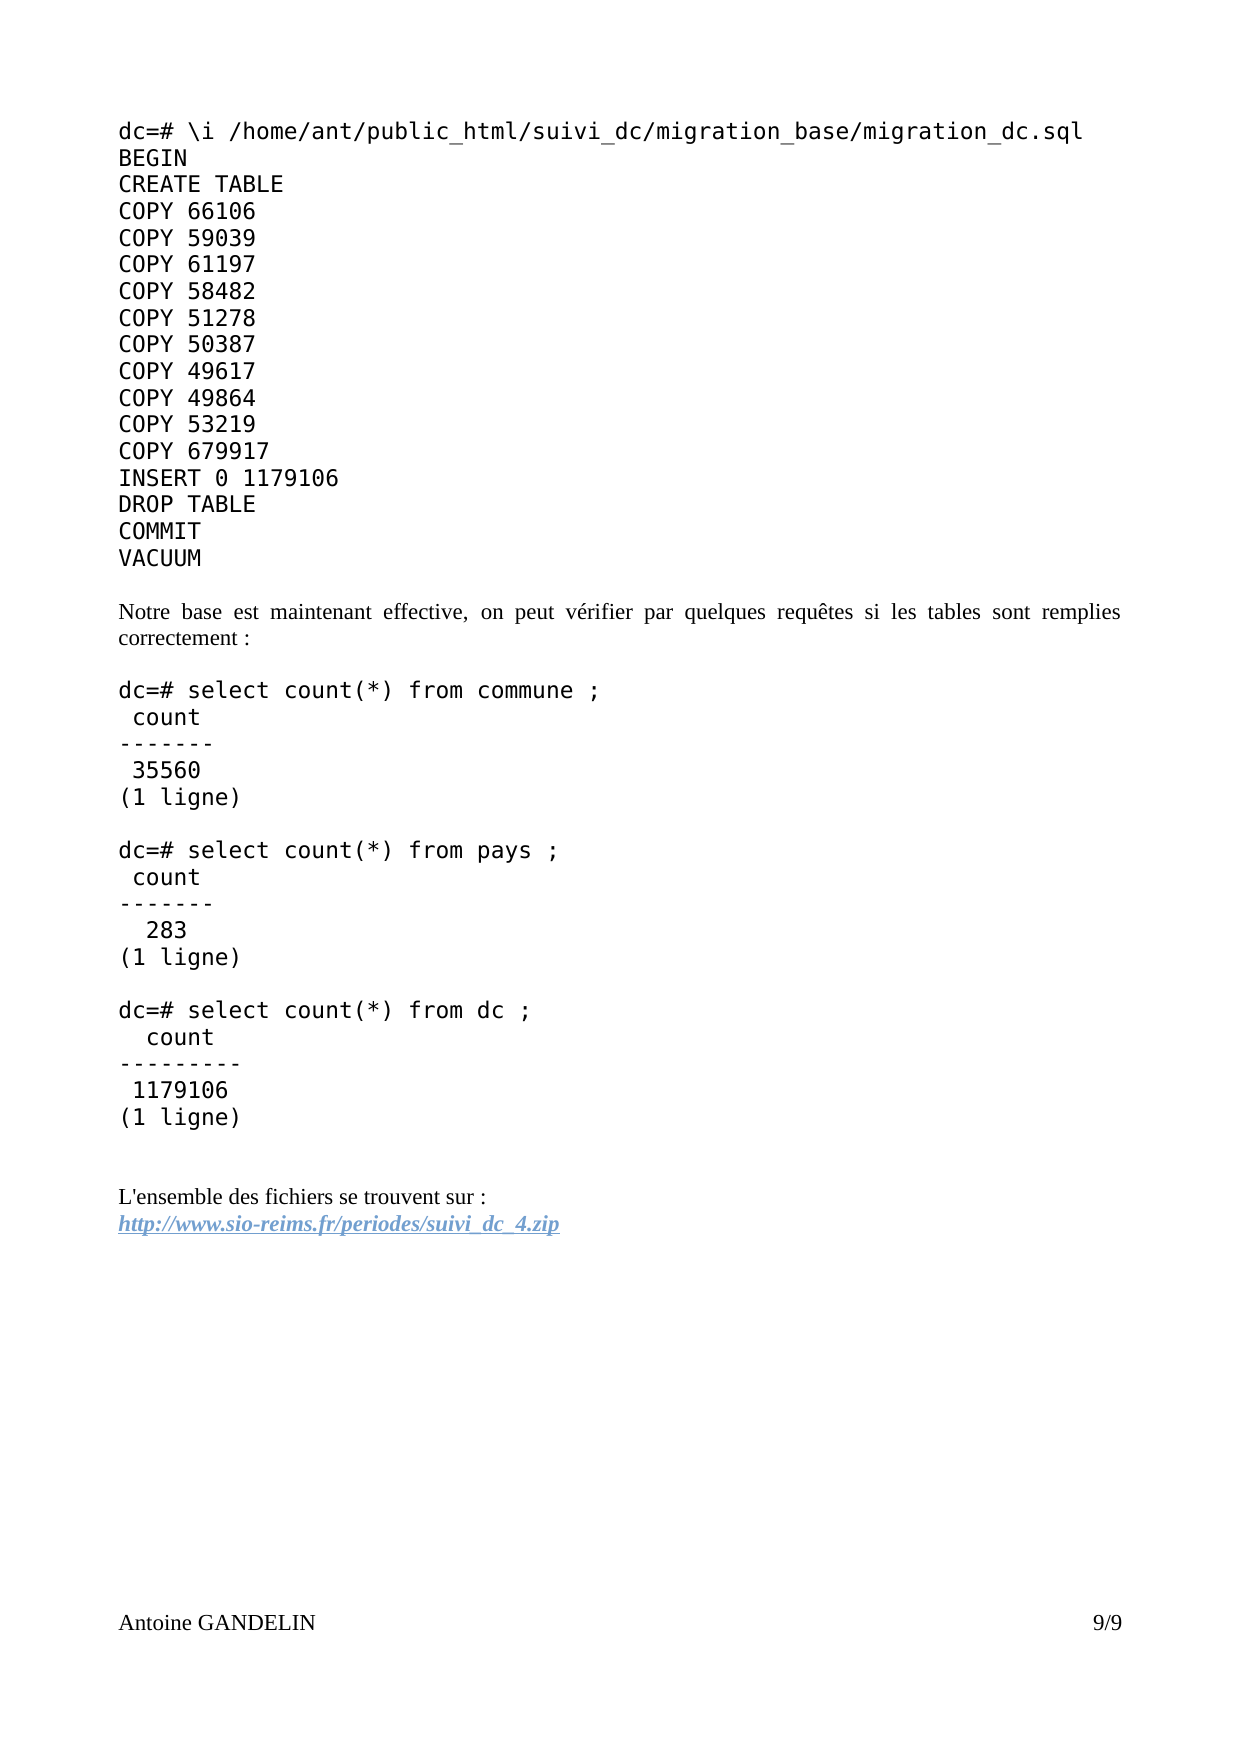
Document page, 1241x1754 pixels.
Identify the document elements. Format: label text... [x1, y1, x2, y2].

text ------- [118, 891, 1122, 917]
text ------- [118, 731, 1122, 757]
text COPY 61197 [118, 251, 1122, 278]
text dc=# select count(*) from pays ; [118, 837, 1122, 864]
text count [118, 1024, 1122, 1051]
text (1 ligne) [118, 784, 1122, 811]
text COPY 49864 [118, 385, 1122, 411]
text count [118, 864, 1122, 891]
text L'ensemble des fichiers se trouvent sur : [118, 1183, 1122, 1209]
text INSERT 0 1179106 [118, 465, 1122, 491]
text dc=# \i /home/ant/public_html/suivi_dc/migration_base/migration_dc.sql [118, 118, 1122, 145]
text COPY 66106 [118, 198, 1122, 225]
text 1179106 [118, 1077, 1122, 1104]
text COPY 679917 [118, 438, 1122, 465]
text CREATE TABLE [118, 171, 1122, 198]
text COPY 49617 [118, 358, 1122, 385]
text COPY 50387 [118, 331, 1122, 358]
text COPY 58482 [118, 278, 1122, 305]
text dc=# select count(*) from commune ; [118, 677, 1122, 704]
text count [118, 704, 1122, 731]
text 283 [118, 917, 1122, 944]
text COMMIT [118, 518, 1122, 545]
text (1 ligne) [118, 944, 1122, 971]
text http://www.sio-reims.fr/periodes/suivi_dc_4.zip [118, 1209, 1122, 1236]
text BEGIN [118, 145, 1122, 171]
text 35560 [118, 757, 1122, 784]
text VACUUM [118, 545, 1122, 571]
text (1 ligne) [118, 1104, 1122, 1131]
text Notre base est maintenant effective, on peut vérifier par quelques requêtes si les tables sont remplies correctement : [118, 598, 1122, 651]
text DROP TABLE [118, 491, 1122, 518]
text COPY 53219 [118, 411, 1122, 438]
text COPY 51278 [118, 305, 1122, 331]
text dc=# select count(*) from dc ; [118, 997, 1122, 1024]
text COPY 59039 [118, 225, 1122, 251]
text --------- [118, 1051, 1122, 1077]
